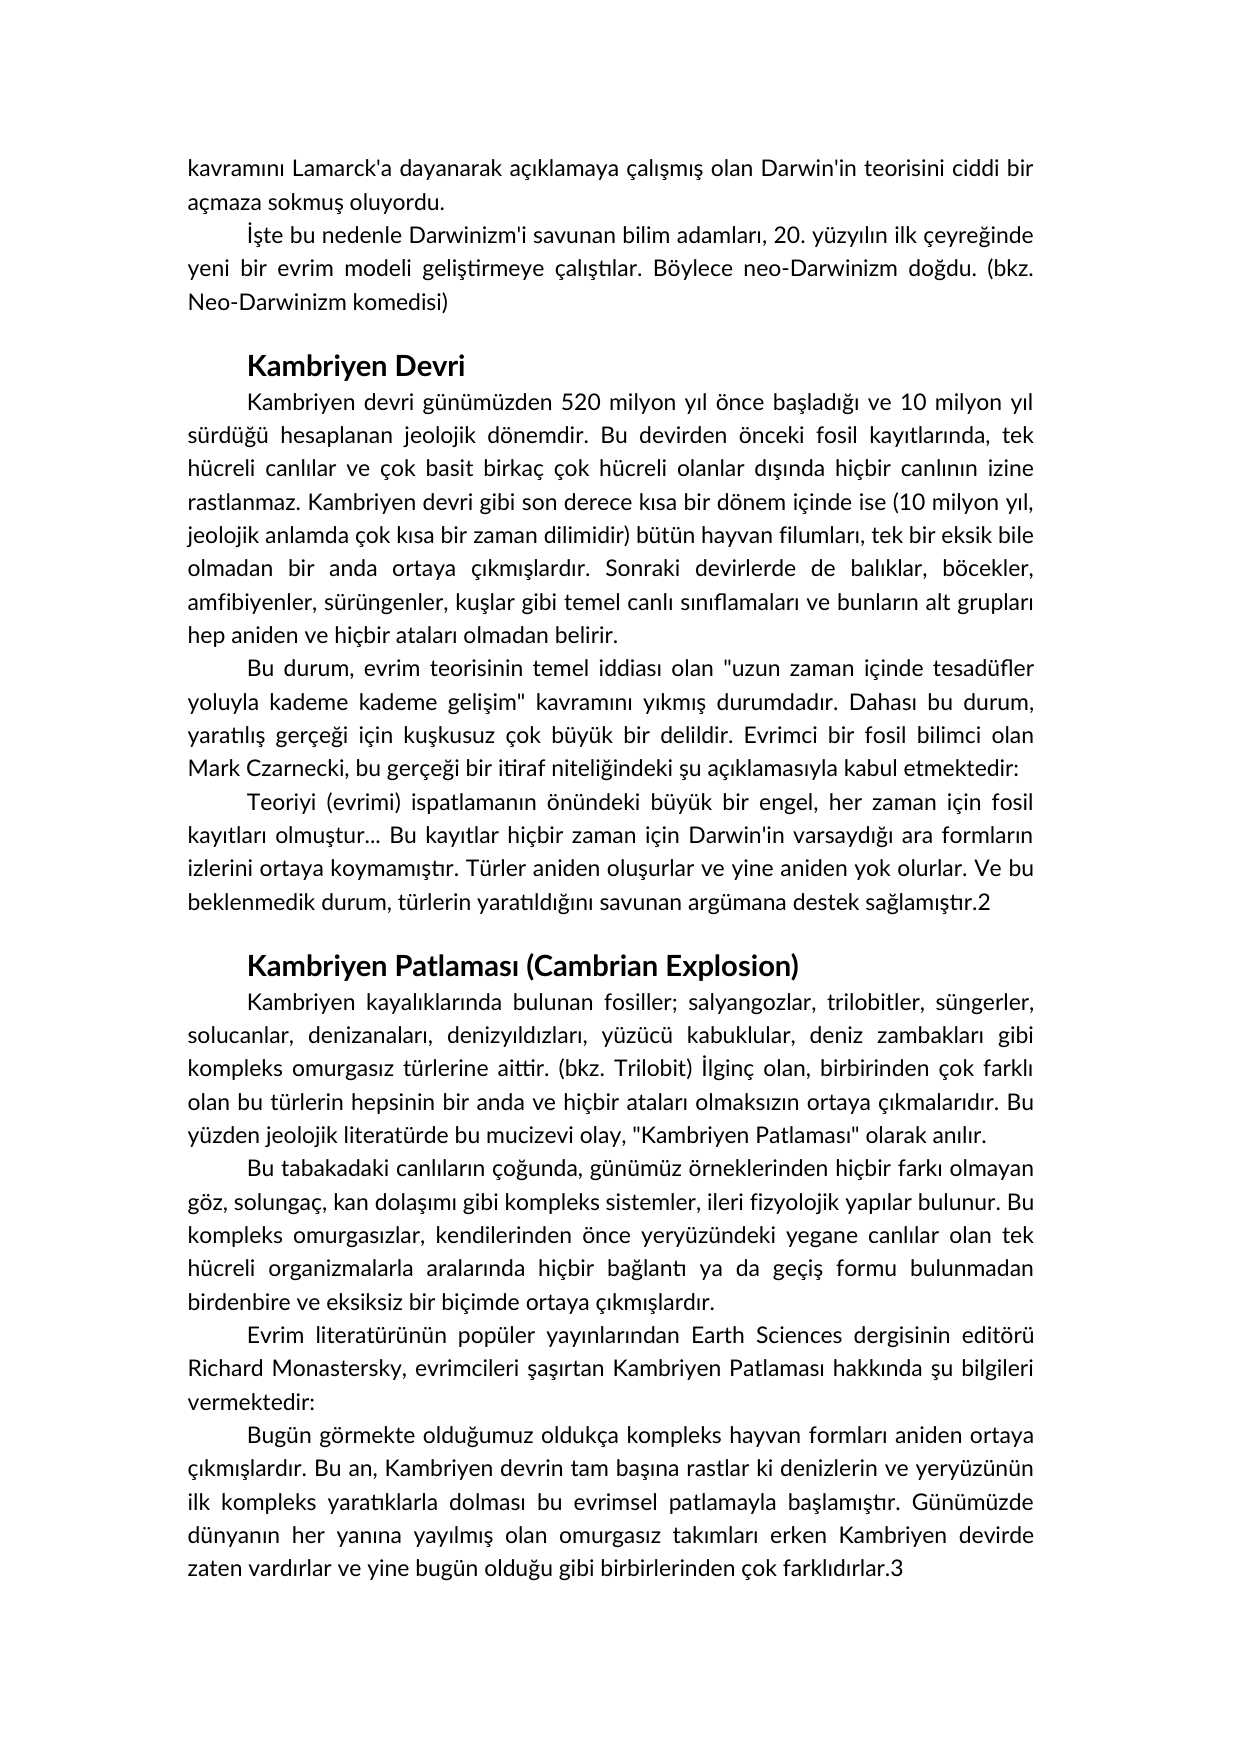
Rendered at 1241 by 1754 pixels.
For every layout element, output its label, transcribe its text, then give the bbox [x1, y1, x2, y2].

text kavramını Lamarck'a dayanarak açıklamaya çalışmış olan Darwin'in teorisini ciddi bir açmaza sokmuş oluyordu. [187, 150, 1035, 217]
text Evrim literatürünün popüler yayınlarından Earth Sciences dergisinin editörü Richard Monastersky, evrimcileri şaşırtan Kambriyen Patlaması hakkında şu bilgileri vermektedir: [187, 1317, 1035, 1417]
subtitle Kambriyen Devri [187, 350, 1035, 383]
text Kambriyen devri günümüzden 520 milyon yıl önce başladığı ve 10 milyon yıl sürdüğü hesaplanan jeolojik dönemdir. Bu devirden önceki fosil kayıtlarında, tek hücreli canlılar ve çok basit birkaç çok hücreli olanlar dışında hiçbir canlının izine rastlanmaz. Kambriyen devri gibi son derece kısa bir dönem içinde ise (10 milyon yıl, jeolojik anlamda çok kısa bir zaman dilimidir) bütün hayvan filumları, tek bir eksik bile olmadan bir anda ortaya çıkmışlardır. Sonraki devirlerde de balıklar, böcekler, amfibiyenler, sürüngenler, kuşlar gibi temel canlı sınıflamaları ve bunların alt grupları hep aniden ve hiçbir ataları olmadan belirir. [187, 383, 1035, 650]
text Teoriyi (evrimi) ispatlamanın önündeki büyük bir engel, her zaman için fosil kayıtları olmuştur... Bu kayıtlar hiçbir zaman için Darwin'in varsaydığı ara formların izlerini ortaya koymamıştır. Türler aniden oluşurlar ve yine aniden yok olurlar. Ve bu beklenmedik durum, türlerin yaratıldığını savunan argümana destek sağlamıştır.2 [187, 783, 1035, 917]
text Bu durum, evrim teorisinin temel iddiası olan "uzun zaman içinde tesadüfler yoluyla kademe kademe gelişim" kavramını yıkmış durumdadır. Dahası bu durum, yaratılış gerçeği için kuşkusuz çok büyük bir delildir. Evrimci bir fosil bilimci olan Mark Czarnecki, bu gerçeği bir itiraf niteliğindeki şu açıklamasıyla kabul etmektedir: [187, 650, 1035, 783]
text Bugün görmekte olduğumuz oldukça kompleks hayvan formları aniden ortaya çıkmışlardır. Bu an, Kambriyen devrin tam başına rastlar ki denizlerin ve yeryüzünün ilk kompleks yaratıklarla dolması bu evrimsel patlamayla başlamıştır. Günümüzde dünyanın her yanına yayılmış olan omurgasız takımları erken Kambriyen devirde zaten vardırlar ve yine bugün olduğu gibi birbirlerinden çok farklıdırlar.3 [187, 1417, 1035, 1583]
subtitle Kambriyen Patlaması (Cambrian Explosion) [187, 950, 1035, 983]
text İşte bu nedenle Darwinizm'i savunan bilim adamları, 20. yüzyılın ilk çeyreğinde yeni bir evrim modeli geliştirmeye çalıştılar. Böylece neo-Darwinizm doğdu. (bkz. Neo-Darwinizm komedisi) [187, 217, 1035, 317]
text Bu tabakadaki canlıların çoğunda, günümüz örneklerinden hiçbir farkı olmayan göz, solungaç, kan dolaşımı gibi kompleks sistemler, ileri fizyolojik yapılar bulunur. Bu kompleks omurgasızlar, kendilerinden önce yeryüzündeki yegane canlılar olan tek hücreli organizmalarla aralarında hiçbir bağlantı ya da geçiş formu bulunmadan birdenbire ve eksiksiz bir biçimde ortaya çıkmışlardır. [187, 1150, 1035, 1317]
text Kambriyen kayalıklarında bulunan fosiller; salyangozlar, trilobitler, süngerler, solucanlar, denizanaları, denizyıldızları, yüzücü kabuklular, deniz zambakları gibi kompleks omurgasız türlerine aittir. (bkz. Trilobit) İlginç olan, birbirinden çok farklı olan bu türlerin hepsinin bir anda ve hiçbir ataları olmaksızın ortaya çıkmalarıdır. Bu yüzden jeolojik literatürde bu mucizevi olay, "Kambriyen Patlaması" olarak anılır. [187, 983, 1035, 1150]
